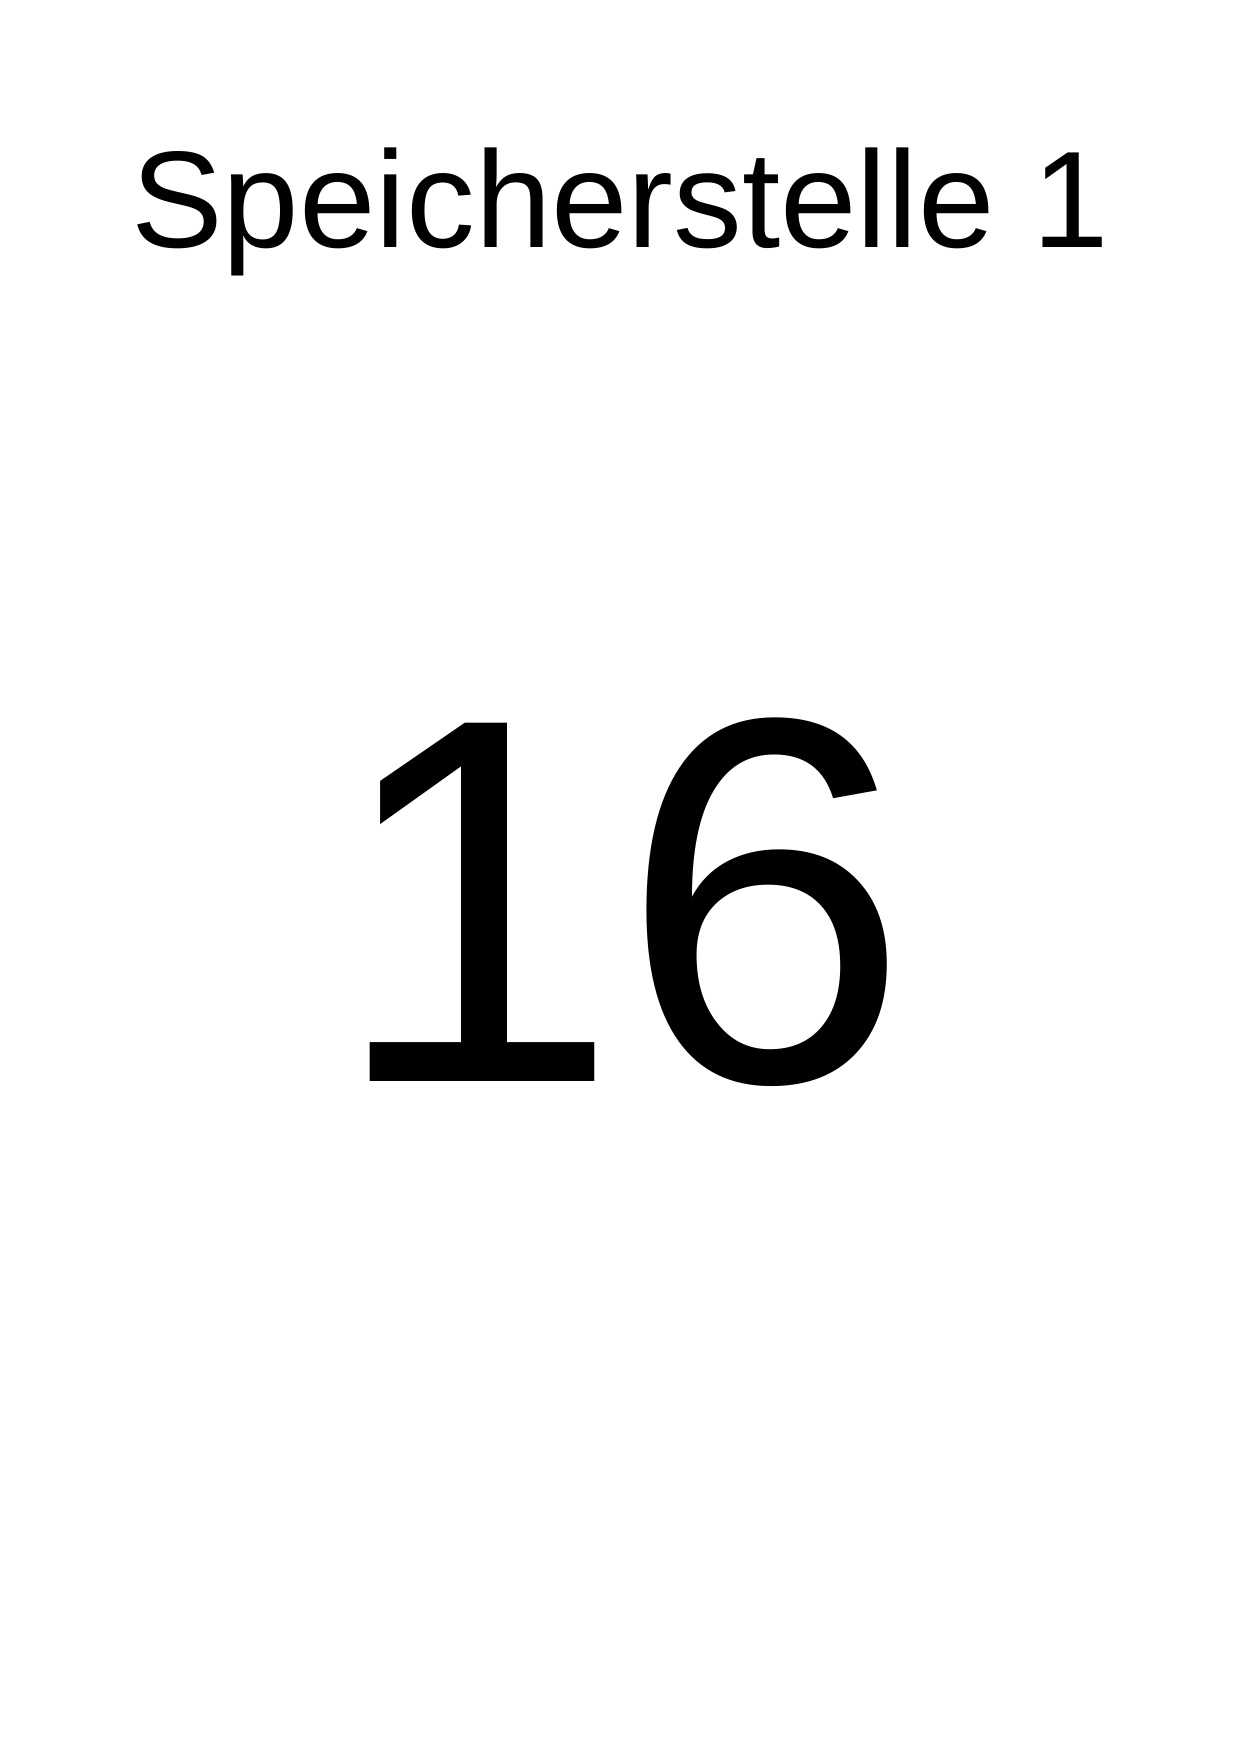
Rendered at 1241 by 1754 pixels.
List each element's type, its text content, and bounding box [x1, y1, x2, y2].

text 16 [118, 592, 1122, 1191]
text Speicherstelle 1 [118, 118, 1122, 276]
